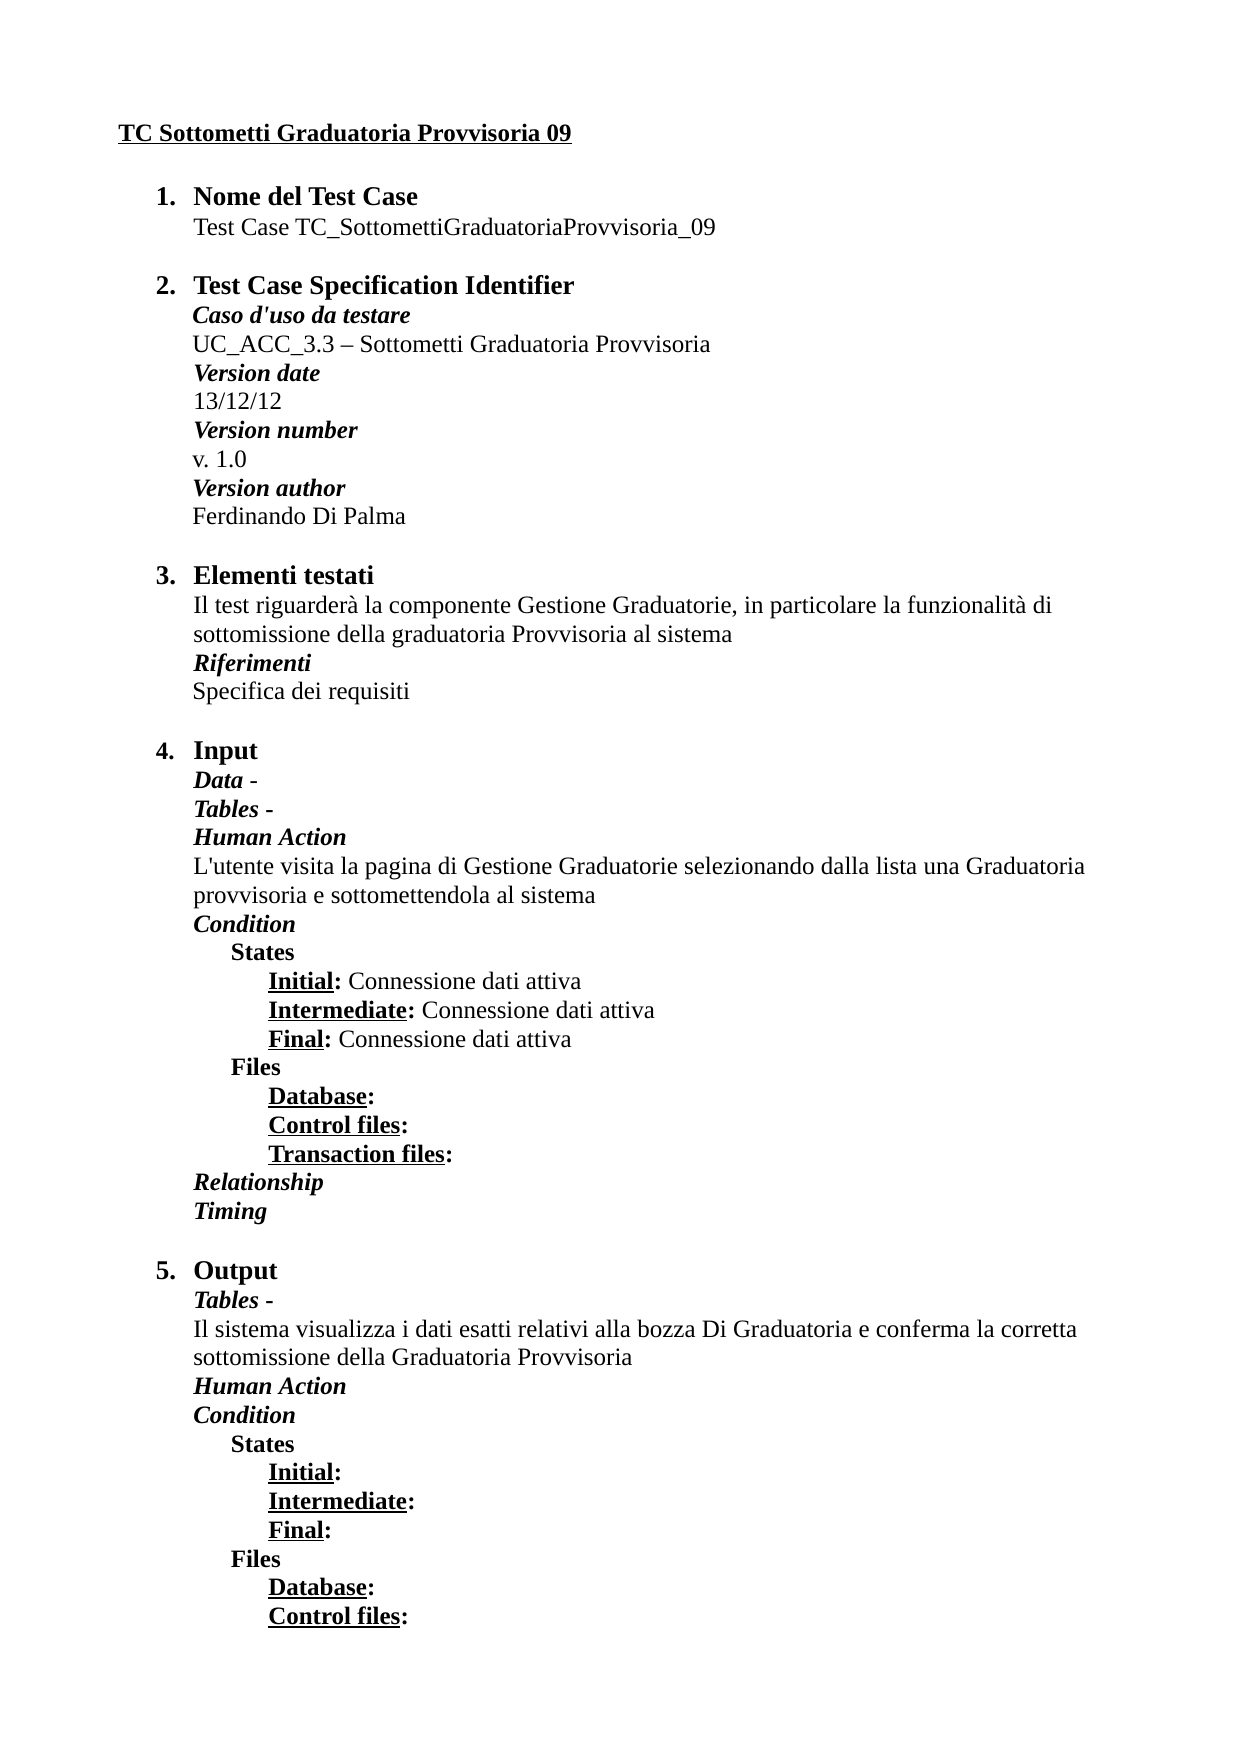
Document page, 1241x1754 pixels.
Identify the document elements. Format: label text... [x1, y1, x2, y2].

list Final: [231, 1515, 1122, 1544]
list Test Case Specification Identifier [156, 269, 1122, 300]
list Tables - [156, 794, 1122, 822]
list Initial: [231, 1457, 1122, 1486]
list Version date [156, 358, 1122, 386]
text Ferdinando Di Palma [118, 501, 1122, 530]
list 13/12/12 [156, 386, 1122, 415]
text TC Sottometti Graduatoria Provvisoria 09 [118, 118, 1122, 147]
list Human Action [156, 822, 1122, 851]
text UC_ACC_3.3 – Sottometti Graduatoria Provvisoria [118, 329, 1122, 358]
list Final: Connessione dati attiva [231, 1024, 1122, 1052]
list Test Case TC_SottomettiGraduatoriaProvvisoria_09 [156, 212, 1122, 240]
list Files [193, 1052, 1122, 1081]
list Intermediate: [231, 1486, 1122, 1515]
list Condition [156, 909, 1122, 937]
list Condition [156, 1400, 1122, 1429]
list States [193, 937, 1122, 966]
list Relationship [156, 1167, 1122, 1196]
list Input [156, 734, 1122, 765]
list Il sistema visualizza i dati esatti relativi alla bozza Di Graduatoria e conferma la corretta sottomissione della Graduatoria Provvisoria [156, 1314, 1122, 1371]
list Elementi testati [156, 559, 1122, 590]
list Database: [231, 1572, 1122, 1601]
list Files [193, 1544, 1122, 1572]
list Intermediate: Connessione dati attiva [231, 995, 1122, 1024]
list Control files: [231, 1110, 1122, 1139]
list Data - [156, 765, 1122, 794]
list Version number [156, 415, 1122, 444]
list L'utente visita la pagina di Gestione Graduatorie selezionando dalla lista una Graduatoria provvisoria e sottomettendola al sistema [156, 851, 1122, 909]
list Transaction files: [231, 1139, 1122, 1167]
text Specifica dei requisiti [118, 676, 1122, 705]
list Output [156, 1254, 1122, 1285]
list States [193, 1429, 1122, 1457]
list Il test riguarderà la componente Gestione Graduatorie, in particolare la funzionalità di sottomissione della graduatoria Provvisoria al sistema [156, 590, 1122, 648]
list Initial: Connessione dati attiva [231, 966, 1122, 995]
list Timing [156, 1196, 1122, 1225]
list Control files: [231, 1601, 1122, 1630]
list Riferimenti [156, 648, 1122, 676]
list Human Action [156, 1371, 1122, 1400]
list Tables - [156, 1285, 1122, 1314]
text v. 1.0 [118, 444, 1122, 473]
list Database: [231, 1081, 1122, 1110]
list Nome del Test Case [156, 180, 1122, 212]
text Version author [118, 473, 1122, 501]
text Caso d'uso da testare [118, 300, 1122, 329]
